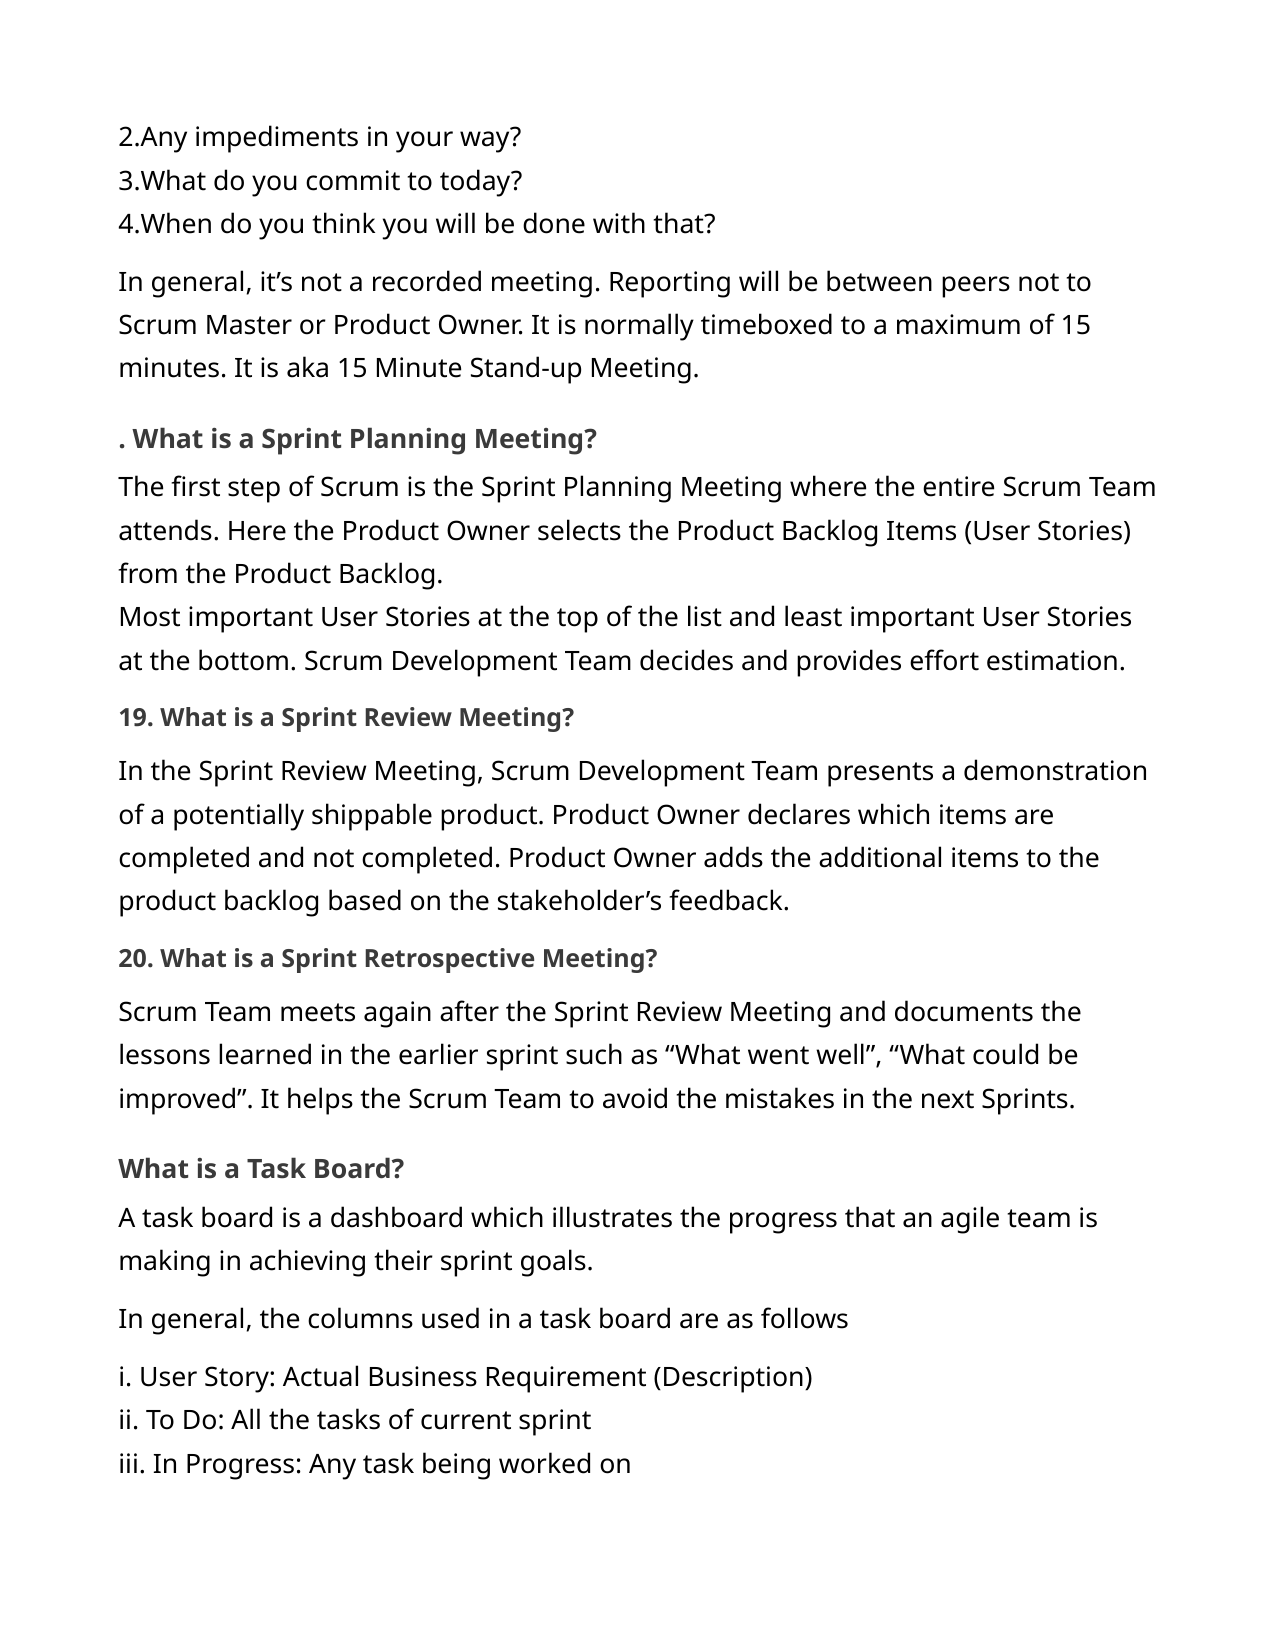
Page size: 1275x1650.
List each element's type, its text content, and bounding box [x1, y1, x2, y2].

text In general, it’s not a recorded meeting. Reporting will be between peers not to Scrum Master or Product Owner. It is normally timeboxed to a maximum of 15 minutes. It is aka 15 Minute Stand-up Meeting. [118, 263, 1157, 386]
text In general, the columns used in a task board are as follows [118, 1300, 1157, 1336]
subtitle 19. What is a Sprint Review Meeting? [118, 700, 1157, 734]
subtitle . What is a Sprint Planning Meeting? [118, 420, 1157, 456]
list When do you think you will be done with that? [118, 205, 1157, 241]
subtitle What is a Task Board? [118, 1150, 1157, 1186]
text Scrum Team meets again after the Sprint Review Meeting and documents the lessons learned in the earlier sprint such as “What went well”, “What could be improved”. It helps the Scrum Team to avoid the mistakes in the next Sprints. [118, 993, 1157, 1116]
text A task board is a dashboard which illustrates the progress that an agile team is making in achieving their sprint goals. [118, 1199, 1157, 1278]
text The first step of Scrum is the Sprint Planning Meeting where the entire Scrum Team attends. Here the Product Owner selects the Product Backlog Items (User Stories) from the Product Backlog. Most important User Stories at the top of the list and least important User Stories at the bottom. Scrum Development Team decides and provides effort estimation. [118, 468, 1157, 678]
list What do you commit to today? [118, 161, 1157, 198]
list Any impediments in your way? [118, 118, 1157, 154]
text In the Sprint Review Meeting, Scrum Development Team presents a demonstration of a potentially shippable product. Product Owner declares which items are completed and not completed. Product Owner adds the additional items to the product backlog based on the stakeholder’s feedback. [118, 752, 1157, 918]
subtitle 20. What is a Sprint Retrospective Meeting? [118, 940, 1157, 974]
text i. User Story: Actual Business Requirement (Description) ii. To Do: All the tasks of current sprint iii. In Progress: Any task being worked on [118, 1358, 1157, 1481]
